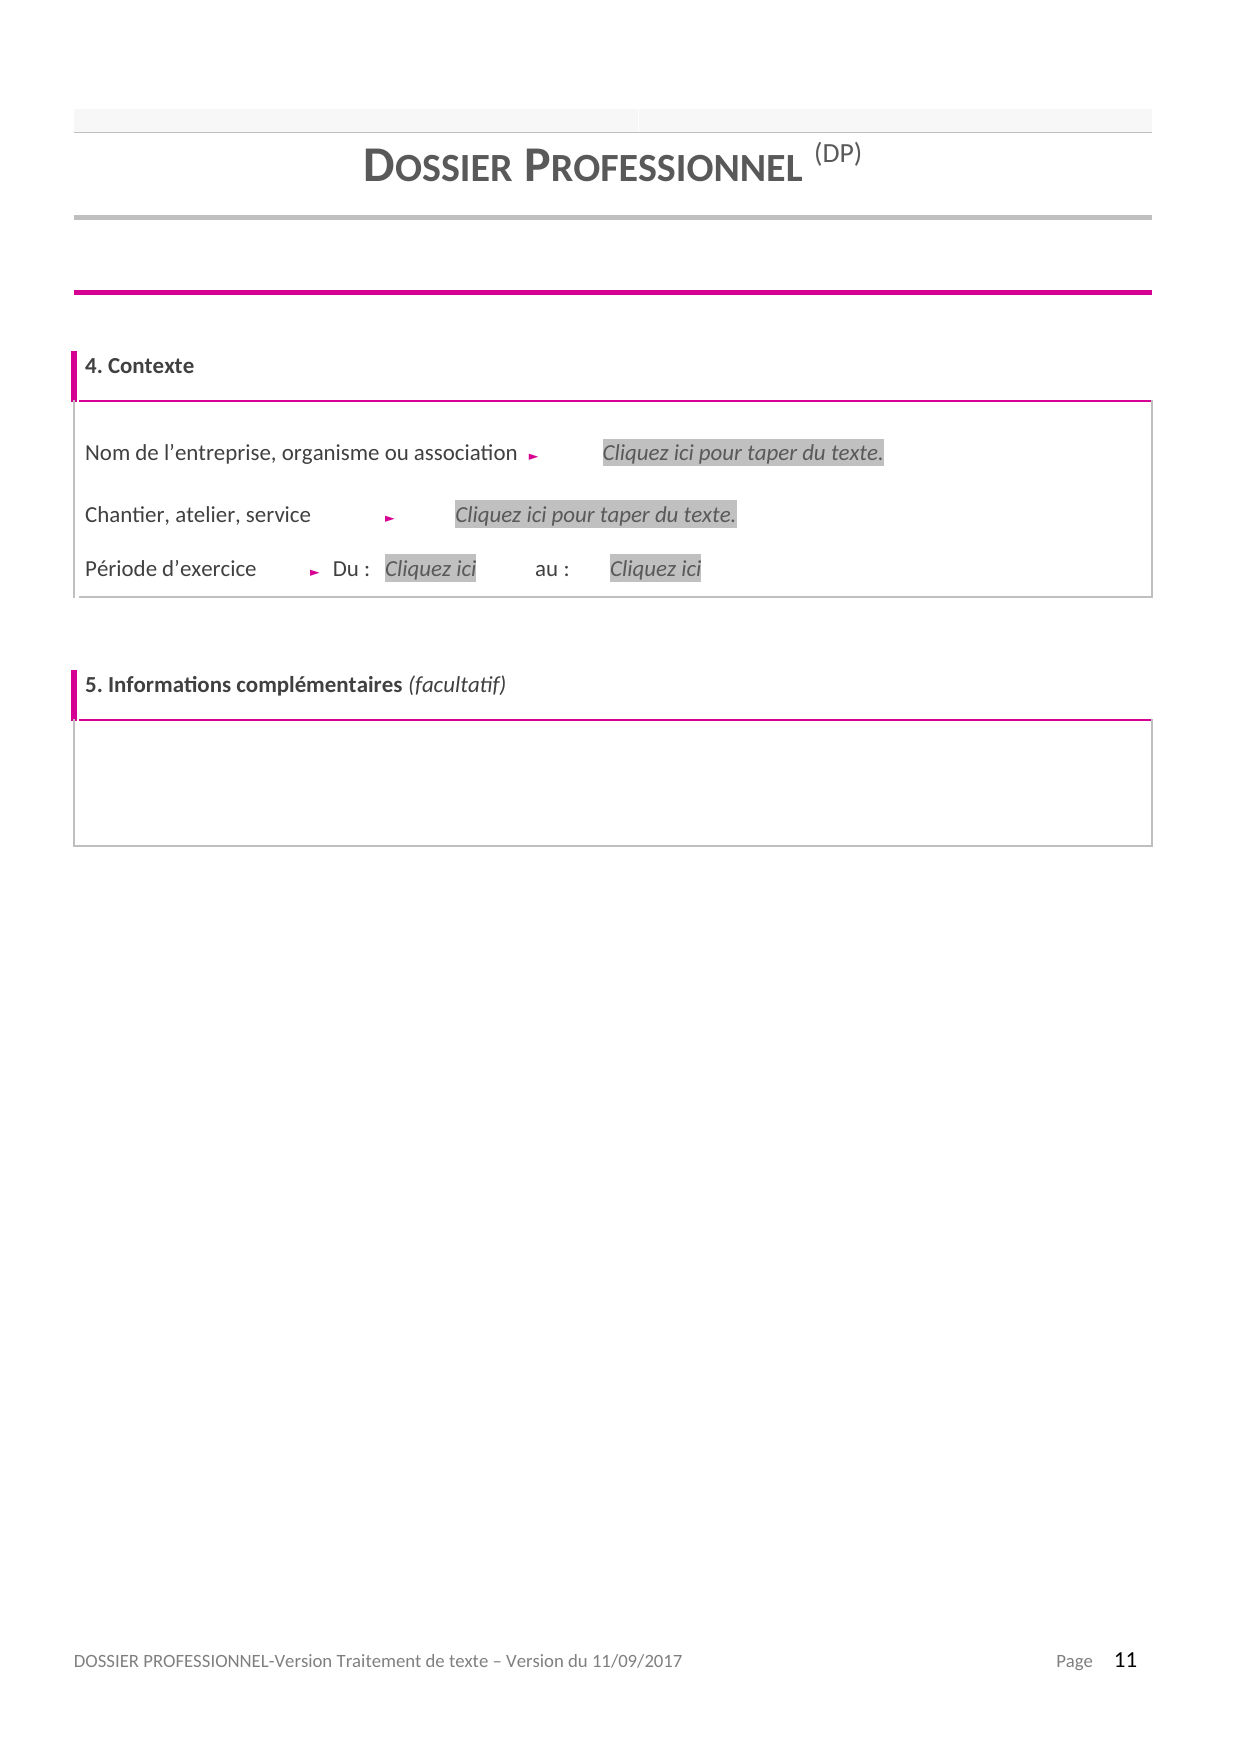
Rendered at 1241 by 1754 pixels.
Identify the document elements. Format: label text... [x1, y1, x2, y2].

table_cell Nom de l’entreprise, organisme ou association ► [75, 439, 578, 487]
table_cell 4. Contexte [77, 351, 1152, 400]
table_cell Cliquez ici pour taper du texte. [578, 439, 1151, 487]
table_cell Chantier, atelier, service ► [75, 487, 444, 542]
table_cell [75, 719, 1151, 757]
table_cell Cliquez ici pour taper du texte. [444, 487, 1151, 542]
table_cell [578, 402, 1151, 438]
table_cell [75, 400, 578, 438]
table_cell 5. Informations complémentaires (facultatif) [77, 670, 1152, 719]
table_cell [74, 315, 1152, 351]
table_cell [74, 634, 1152, 670]
table_cell [74, 596, 1152, 634]
table_cell [75, 758, 1151, 809]
table_cell [75, 809, 1151, 845]
table_cell Période d’exercice ► Du : Cliquez ici au : Cliquez ici [75, 542, 1151, 596]
